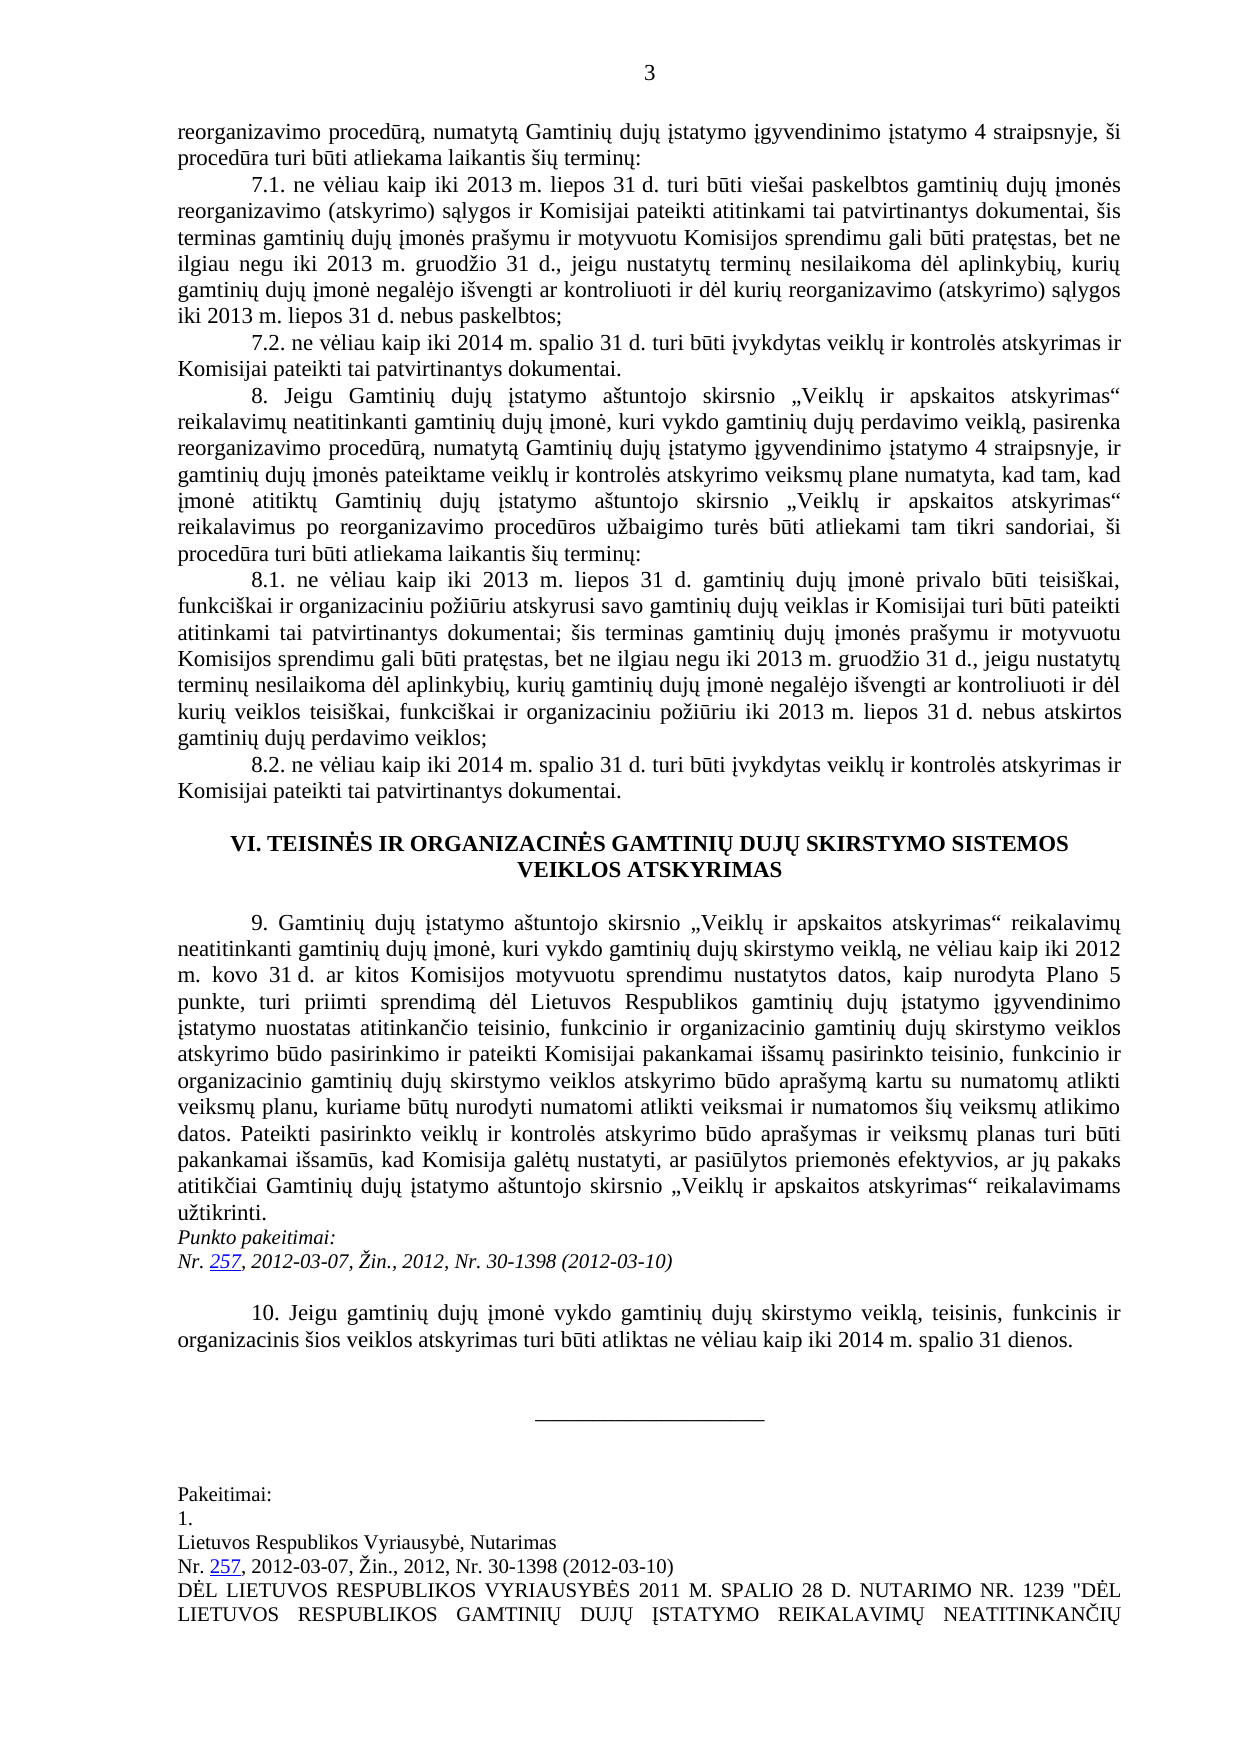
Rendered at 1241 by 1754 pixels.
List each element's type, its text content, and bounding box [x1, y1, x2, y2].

text Nr. 257, 2012-03-07, Žin., 2012, Nr. 30-1398 (2012-03-10) [177, 1554, 1122, 1578]
text reorganizavimo procedūrą, numatytą Gamtinių dujų įstatymo įgyvendinimo įstatymo 4 straipsnyje, ši procedūra turi būti atliekama laikantis šių terminų: [177, 118, 1122, 171]
text –––––––––––––––––––– [177, 1405, 1122, 1431]
text 10. Jeigu gamtinių dujų įmonė vykdo gamtinių dujų skirstymo veiklą, teisinis, funkcinis ir organizacinis šios veiklos atskyrimas turi būti atliktas ne vėliau kaip iki 2014 m. spalio 31 dienos. [177, 1299, 1122, 1352]
text Nr. 257, 2012-03-07, Žin., 2012, Nr. 30-1398 (2012-03-10) [177, 1249, 1122, 1273]
text 8.2. ne vėliau kaip iki 2014 m. spalio 31 d. turi būti įvykdytas veiklų ir kontrolės atskyrimas ir Komisijai pateikti tai patvirtinantys dokumentai. [177, 751, 1122, 803]
text 7.1. ne vėliau kaip iki 2013 m. liepos 31 d. turi būti viešai paskelbtos gamtinių dujų įmonės reorganizavimo (atskyrimo) sąlygos ir Komisijai pateikti atitinkami tai patvirtinantys dokumentai, šis terminas gamtinių dujų įmonės prašymu ir motyvuotu Komisijos sprendimu gali būti pratęstas, bet ne ilgiau negu iki 2013 m. gruodžio 31 d., jeigu nustatytų terminų nesilaikoma dėl aplinkybių, kurių gamtinių dujų įmonė negalėjo išvengti ar kontroliuoti ir dėl kurių reorganizavimo (atskyrimo) sąlygos iki 2013 m. liepos 31 d. nebus paskelbtos; [177, 171, 1122, 329]
text Lietuvos Respublikos Vyriausybė, Nutarimas [177, 1530, 1122, 1554]
text 7.2. ne vėliau kaip iki 2014 m. spalio 31 d. turi būti įvykdytas veiklų ir kontrolės atskyrimas ir Komisijai pateikti tai patvirtinantys dokumentai. [177, 329, 1122, 382]
text Pakeitimai: [177, 1482, 1122, 1506]
text 1. [177, 1506, 1122, 1530]
text VI. teisinės ir organizacinės gamtinių dujų skirstymo sistemos veiklos atskyrimas [177, 830, 1122, 882]
text 8.1. ne vėliau kaip iki 2013 m. liepos 31 d. gamtinių dujų įmonė privalo būti teisiškai, funkciškai ir organizaciniu požiūriu atskyrusi savo gamtinių dujų veiklas ir Komisijai turi būti pateikti atitinkami tai patvirtinantys dokumentai; šis terminas gamtinių dujų įmonės prašymu ir motyvuotu Komisijos sprendimu gali būti pratęstas, bet ne ilgiau negu iki 2013 m. gruodžio 31 d., jeigu nustatytų terminų nesilaikoma dėl aplinkybių, kurių gamtinių dujų įmonė negalėjo išvengti ar kontroliuoti ir dėl kurių veiklos teisiškai, funkciškai ir organizaciniu požiūriu iki 2013 m. liepos 31 d. nebus atskirtos gamtinių dujų perdavimo veiklos; [177, 566, 1122, 751]
text DĖL LIETUVOS RESPUBLIKOS VYRIAUSYBĖS 2011 M. SPALIO 28 D. NUTARIMO NR. 1239 "DĖL LIETUVOS RESPUBLIKOS GAMTINIŲ DUJŲ ĮSTATYMO REIKALAVIMŲ NEATITINKANČIŲ [177, 1578, 1122, 1626]
text 8. Jeigu Gamtinių dujų įstatymo aštuntojo skirsnio „Veiklų ir apskaitos atskyrimas“ reikalavimų neatitinkanti gamtinių dujų įmonė, kuri vykdo gamtinių dujų perdavimo veiklą, pasirenka reorganizavimo procedūrą, numatytą Gamtinių dujų įstatymo įgyvendinimo įstatymo 4 straipsnyje, ir gamtinių dujų įmonės pateiktame veiklų ir kontrolės atskyrimo veiksmų plane numatyta, kad tam, kad įmonė atitiktų Gamtinių dujų įstatymo aštuntojo skirsnio „Veiklų ir apskaitos atskyrimas“ reikalavimus po reorganizavimo procedūros užbaigimo turės būti atliekami tam tikri sandoriai, ši procedūra turi būti atliekama laikantis šių terminų: [177, 382, 1122, 566]
text Punkto pakeitimai: [177, 1225, 1122, 1249]
text 9. Gamtinių dujų įstatymo aštuntojo skirsnio „Veiklų ir apskaitos atskyrimas“ reikalavimų neatitinkanti gamtinių dujų įmonė, kuri vykdo gamtinių dujų skirstymo veiklą, ne vėliau kaip iki 2012 m. kovo 31 d. ar kitos Komisijos motyvuotu sprendimu nustatytos datos, kaip nurodyta Plano 5 punkte, turi priimti sprendimą dėl Lietuvos Respublikos gamtinių dujų įstatymo įgyvendinimo įstatymo nuostatas atitinkančio teisinio, funkcinio ir organizacinio gamtinių dujų skirstymo veiklos atskyrimo būdo pasirinkimo ir pateikti Komisijai pakankamai išsamų pasirinkto teisinio, funkcinio ir organizacinio gamtinių dujų skirstymo veiklos atskyrimo būdo aprašymą kartu su numatomų atlikti veiksmų planu, kuriame būtų nurodyti numatomi atlikti veiksmai ir numatomos šių veiksmų atlikimo datos. Pateikti pasirinkto veiklų ir kontrolės atskyrimo būdo aprašymas ir veiksmų planas turi būti pakankamai išsamūs, kad Komisija galėtų nustatyti, ar pasiūlytos priemonės efektyvios, ar jų pakaks atitikčiai Gamtinių dujų įstatymo aštuntojo skirsnio „Veiklų ir apskaitos atskyrimas“ reikalavimams užtikrinti. [177, 909, 1122, 1225]
